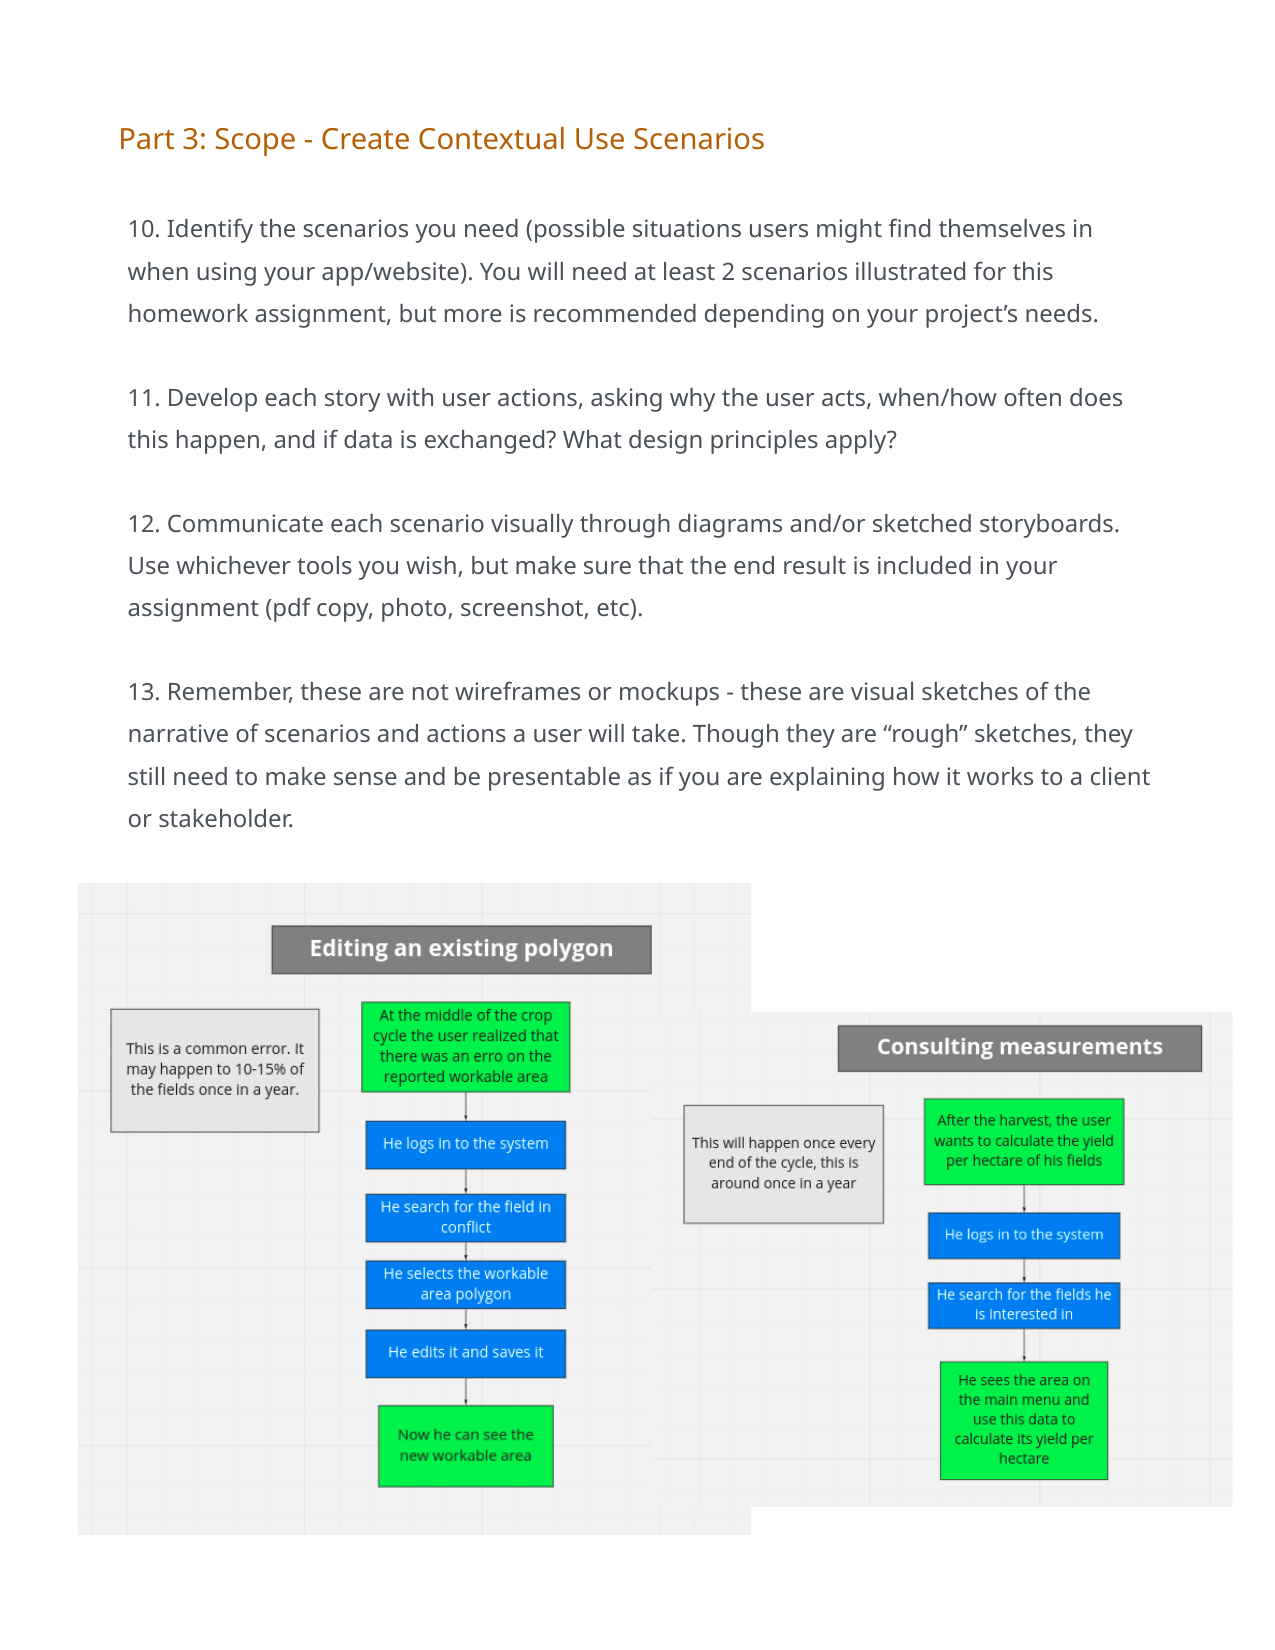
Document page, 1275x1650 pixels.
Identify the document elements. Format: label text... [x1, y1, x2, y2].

list Identify the scenarios you need (possible situations users might find themselves in when using your app/website). You will need at least 2 scenarios illustrated for this homework assignment, but more is recommended depending on your project’s needs. [127, 212, 1157, 329]
list Develop each story with user actions, asking why the user acts, when/how often does this happen, and if data is exchanged? What design principles apply? [127, 380, 1157, 455]
picture [77, 883, 1233, 1535]
list Communicate each scenario visually through diagrams and/or sketched storyboards. Use whichever tools you wish, but make sure that the end result is included in your assignment (pdf copy, photo, screenshot, etc). [127, 507, 1157, 624]
subtitle Part 3: Scope - Create Contextual Use Scenarios [118, 118, 1157, 158]
list Remember, these are not wireframes or mockups - these are visual sketches of the narrative of scenarios and actions a user will take. Though they are “rough” sketches, they still need to make sense and be presentable as if you are explaining how it works to a client or stakeholder. [127, 675, 1157, 834]
